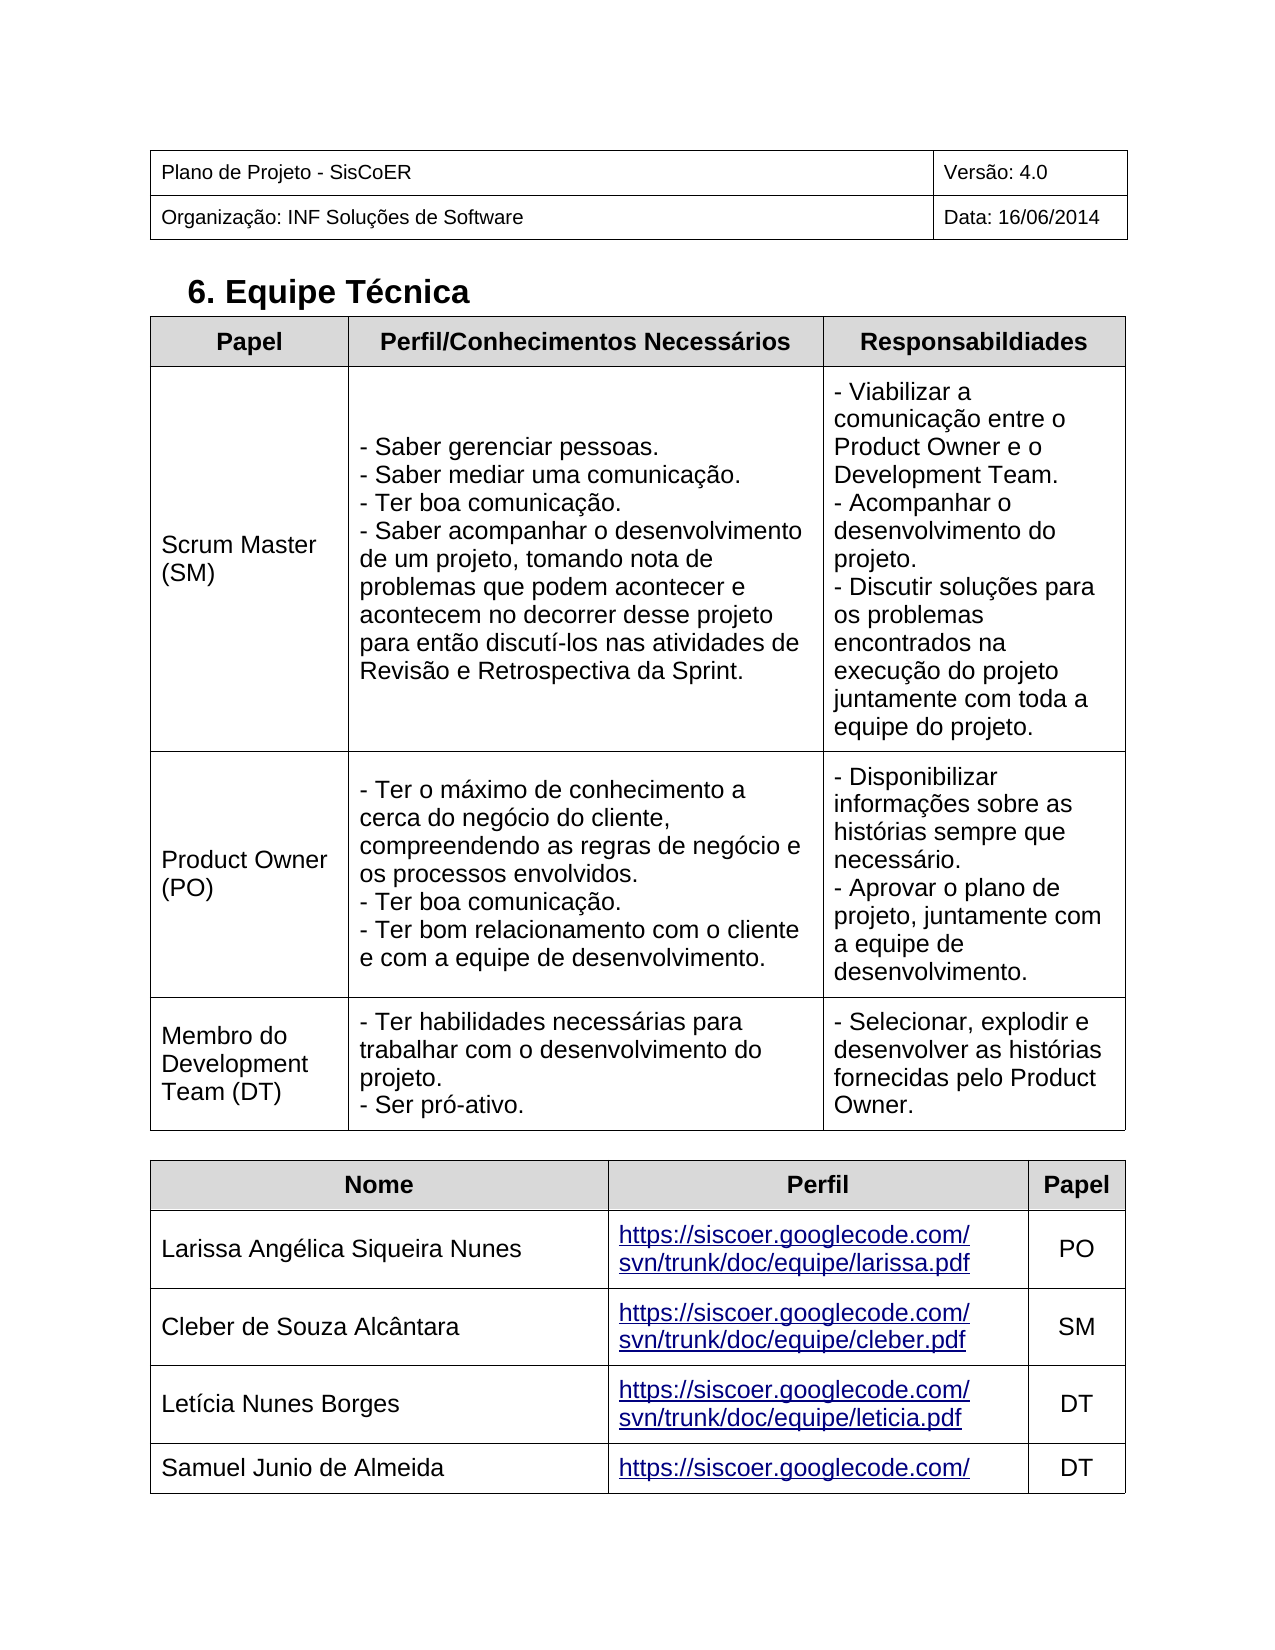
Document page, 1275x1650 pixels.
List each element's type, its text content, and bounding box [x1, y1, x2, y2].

table_header Perfil [609, 1161, 1028, 1209]
table_cell - Disponibilizar informações sobre as histórias sempre que necessário. - Aprovar o plano de projeto, juntamente com a equipe de desenvolvimento. [824, 752, 1125, 997]
table_header Papel [151, 317, 348, 366]
table_cell Product Owner (PO) [151, 752, 348, 997]
table_cell - Saber gerenciar pessoas. - Saber mediar uma comunicação. - Ter boa comunicação. - Saber acompanhar o desenvolvimento de um projeto, tomando nota de problemas que podem acontecer e acontecem no decorrer desse projeto para então discutí-los nas atividades de Revisão e Retrospectiva da Sprint. [349, 367, 823, 751]
list Equipe Técnica [187, 274, 1125, 311]
table_cell https://siscoer.googlecode.com/svn/trunk/doc/equipe/cleber.pdf [609, 1289, 1028, 1365]
table_cell https://siscoer.googlecode.com/svn/trunk/doc/equipe/larissa.pdf [609, 1211, 1028, 1287]
table_cell DT [1029, 1444, 1125, 1493]
table_cell - Ter habilidades necessárias para trabalhar com o desenvolvimento do projeto. - Ser pró-ativo. [349, 998, 823, 1130]
table_cell https://siscoer.googlecode.com/svn/trunk/doc/equipe/leticia.pdf [609, 1366, 1028, 1443]
table_cell Larissa Angélica Siqueira Nunes [151, 1211, 608, 1287]
table_header Papel [1029, 1161, 1125, 1209]
table_cell - Ter o máximo de conhecimento a cerca do negócio do cliente, compreendendo as regras de negócio e os processos envolvidos. - Ter boa comunicação. - Ter bom relacionamento com o cliente e com a equipe de desenvolvimento. [349, 752, 823, 997]
table_cell SM [1029, 1289, 1125, 1365]
table_cell Letícia Nunes Borges [151, 1366, 608, 1443]
table_cell - Viabilizar a comunicação entre o Product Owner e o Development Team. - Acompanhar o desenvolvimento do projeto. - Discutir soluções para os problemas encontrados na execução do projeto juntamente com toda a equipe do projeto. [824, 367, 1125, 751]
table_cell https://siscoer.googlecode.com/ [609, 1444, 1028, 1493]
table_cell Cleber de Souza Alcântara [151, 1289, 608, 1365]
table_header Nome [151, 1161, 608, 1209]
table_header Perfil/Conhecimentos Necessários [349, 317, 823, 366]
table_header Responsabildiades [824, 317, 1125, 366]
table_cell PO [1029, 1211, 1125, 1287]
table_cell Samuel Junio de Almeida [151, 1444, 608, 1493]
table_cell DT [1029, 1366, 1125, 1443]
table_cell Membro do Development Team (DT) [151, 998, 348, 1130]
table_cell Scrum Master (SM) [151, 367, 348, 751]
table_cell - Selecionar, explodir e desenvolver as histórias fornecidas pelo Product Owner. [824, 998, 1125, 1130]
